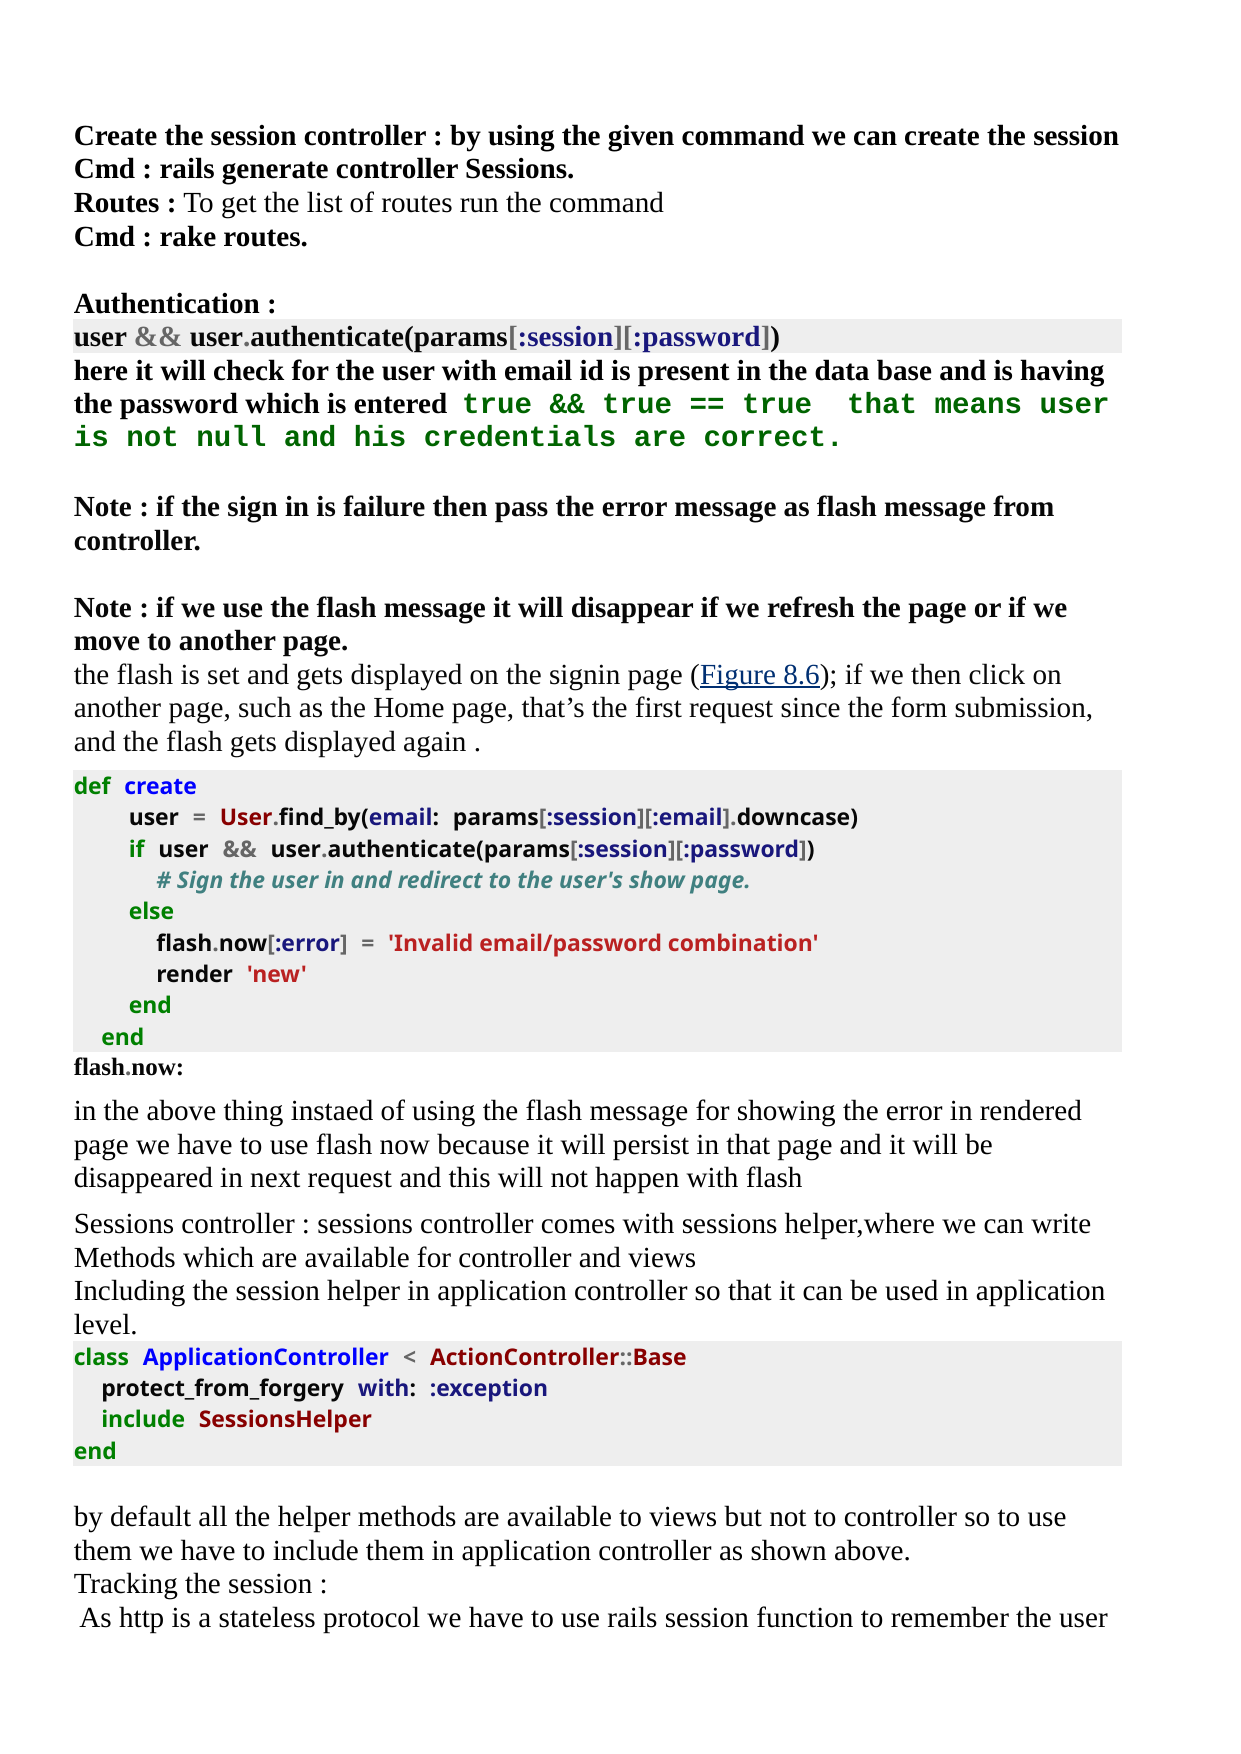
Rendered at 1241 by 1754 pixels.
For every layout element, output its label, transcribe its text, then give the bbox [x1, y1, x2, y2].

text Create the session controller : by using the given command we can create the session [0, 118, 1122, 152]
text here it will check for the user with email id is present in the data base and is having the password which is entered true && true == true that means user is not null and his credentials are correct. [73, 353, 1122, 456]
text Note : if the sign in is failure then pass the error message as flash message from controller. [73, 489, 1122, 556]
text user && user.authenticate(params[:session][:password]) [73, 319, 1122, 353]
text render 'new' [73, 958, 1122, 989]
text Cmd : rake routes. [0, 219, 1122, 252]
text the flash is set and gets displayed on the signin page (Figure 8.6); if we then click on another page, such as the Home page, that’s the first request since the form submission, and the flash gets displayed again . [73, 657, 1122, 757]
text Sessions controller : sessions controller comes with sessions helper,where we can write [0, 1206, 1122, 1240]
text Note : if we use the flash message it will disappear if we refresh the page or if we move to another page. [73, 590, 1122, 657]
text by default all the helper methods are available to views but not to controller so to use them we have to include them in application controller as shown above. [73, 1499, 1122, 1567]
text Including the session helper in application controller so that it can be used in application level. [73, 1273, 1122, 1341]
text Methods which are available for controller and views [0, 1240, 1122, 1273]
text if user && user.authenticate(params[:session][:password]) [73, 833, 1122, 864]
text in the above thing instaed of using the flash message for showing the error in rendered page we have to use flash now because it will persist in that page and it will be disappeared in next request and this will not happen with flash [73, 1093, 1122, 1194]
text flash.now: [73, 1052, 1122, 1081]
text Authentication : [0, 286, 1122, 319]
text Routes : To get the list of routes run the command [0, 185, 1122, 219]
text end [73, 1435, 1122, 1466]
text class ApplicationController < ActionController::Base [73, 1341, 1122, 1372]
text end [73, 1021, 1122, 1052]
text flash.now[:error] = 'Invalid email/password combination' [73, 927, 1122, 958]
text def create [73, 770, 1122, 801]
text Cmd : rails generate controller Sessions. [0, 152, 1122, 185]
text # Sign the user in and redirect to the user's show page. [73, 864, 1122, 895]
text Tracking the session : [73, 1567, 1122, 1600]
text user = User.find_by(email: params[:session][:email].downcase) [73, 801, 1122, 833]
text include SessionsHelper [73, 1403, 1122, 1435]
text end [73, 989, 1122, 1021]
text else [73, 895, 1122, 927]
text As http is a stateless protocol we have to use rails session function to remember the user [73, 1600, 1122, 1634]
text protect_from_forgery with: :exception [73, 1372, 1122, 1403]
